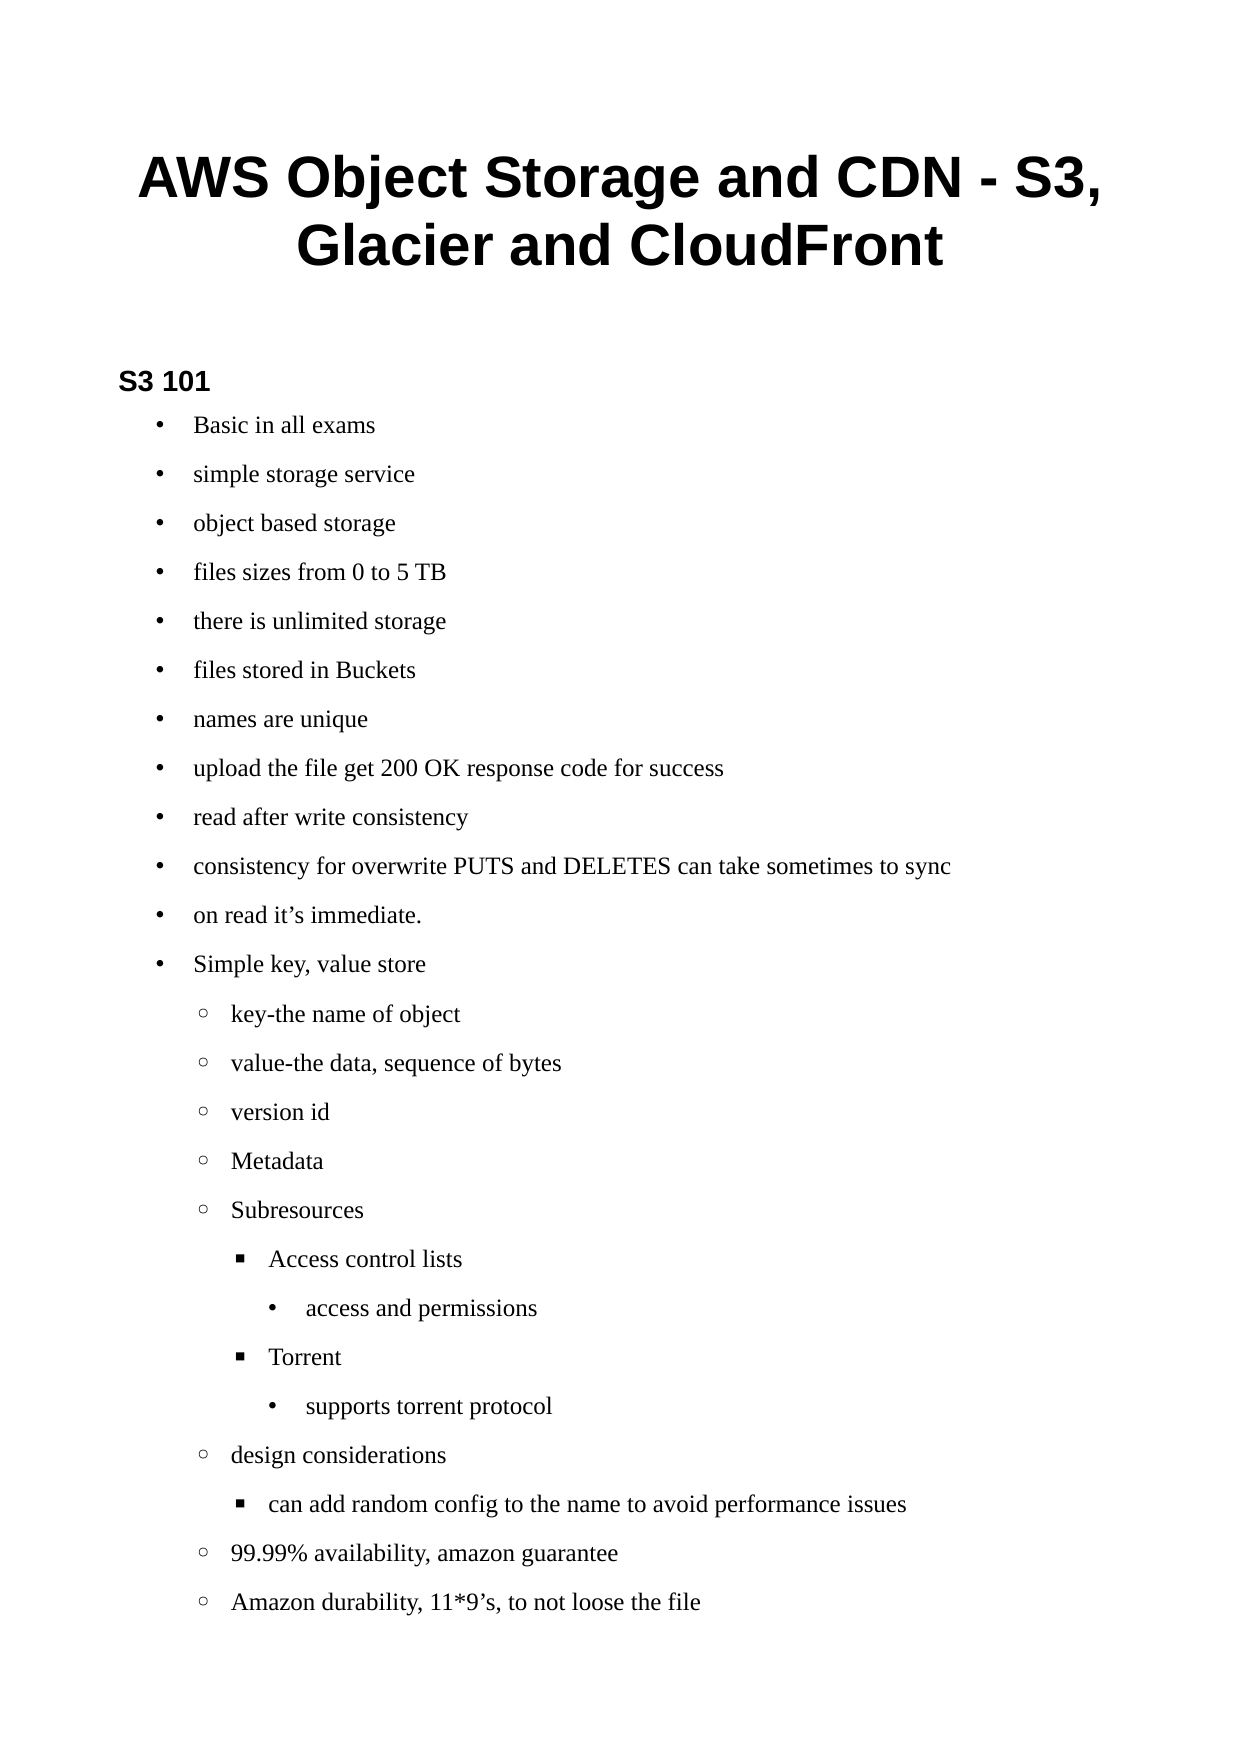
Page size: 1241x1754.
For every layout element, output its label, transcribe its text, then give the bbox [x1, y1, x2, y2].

list Amazon durability, 11*9’s, to not loose the file [193, 1587, 1122, 1616]
list files stored in Buckets [156, 655, 1122, 684]
list there is unlimited storage [156, 606, 1122, 635]
list value-the data, sequence of bytes [193, 1048, 1122, 1076]
list access and permissions [268, 1293, 1122, 1322]
list simple storage service [156, 459, 1122, 488]
subtitle S3 101 [118, 364, 1122, 397]
list consistency for overwrite PUTS and DELETES can take sometimes to sync [156, 851, 1122, 880]
list Metadata [193, 1146, 1122, 1174]
list Access control lists [231, 1244, 1122, 1273]
list upload the file get 200 OK response code for success [156, 753, 1122, 782]
list version id [193, 1097, 1122, 1126]
list Subresources [193, 1195, 1122, 1224]
list Basic in all exams [156, 410, 1122, 439]
list 99.99% availability, amazon guarantee [193, 1538, 1122, 1567]
list names are unique [156, 704, 1122, 733]
list object based storage [156, 508, 1122, 537]
list Torrent [231, 1342, 1122, 1371]
list design considerations [193, 1440, 1122, 1469]
list files sizes from 0 to 5 TB [156, 557, 1122, 586]
list Simple key, value store [156, 949, 1122, 978]
list on read it’s immediate. [156, 901, 1122, 929]
title AWS Object Storage and CDN - S3, Glacier and CloudFront [118, 143, 1122, 277]
list can add random config to the name to avoid performance issues [231, 1489, 1122, 1518]
list read after write consistency [156, 802, 1122, 831]
list supports torrent protocol [268, 1391, 1122, 1420]
list key-the name of object [193, 999, 1122, 1027]
